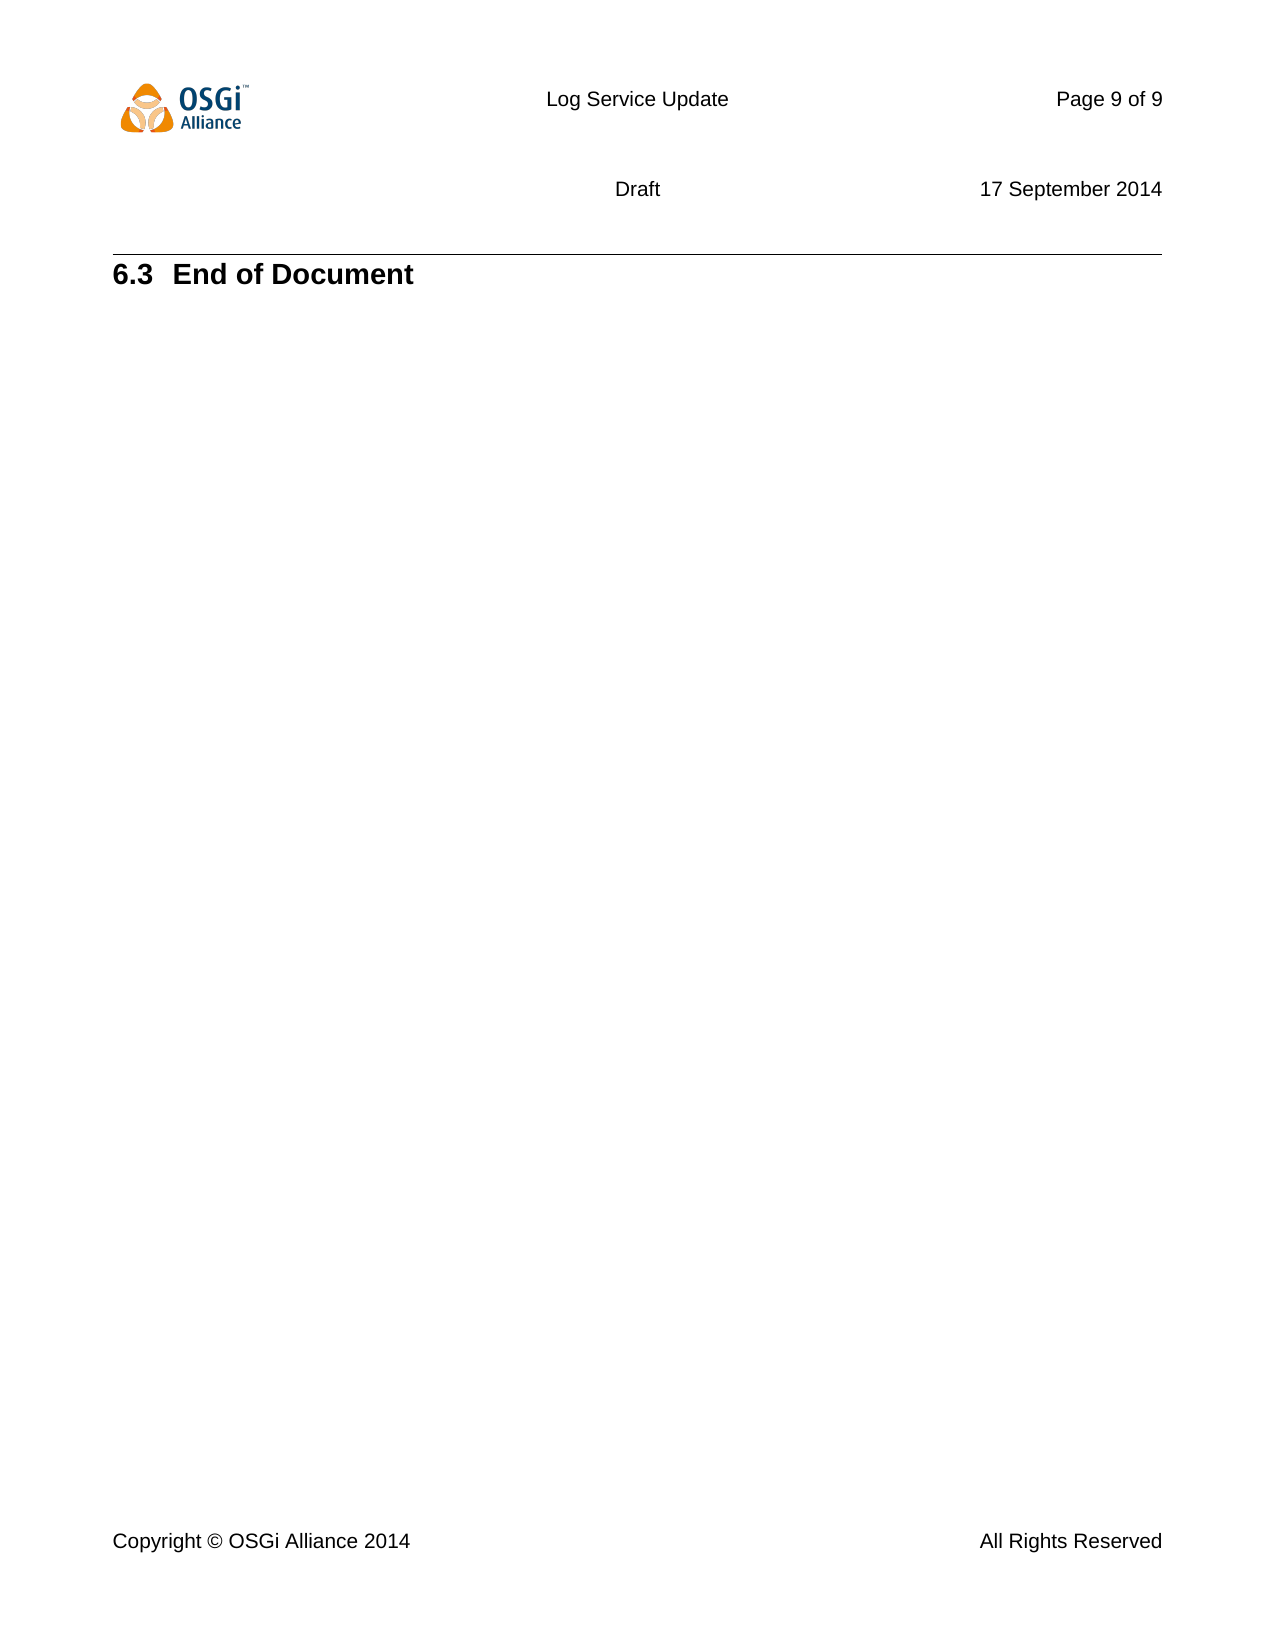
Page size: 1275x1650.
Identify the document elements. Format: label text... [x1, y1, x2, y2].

subtitle End of Document [112, 255, 1162, 291]
picture [113, 76, 257, 140]
